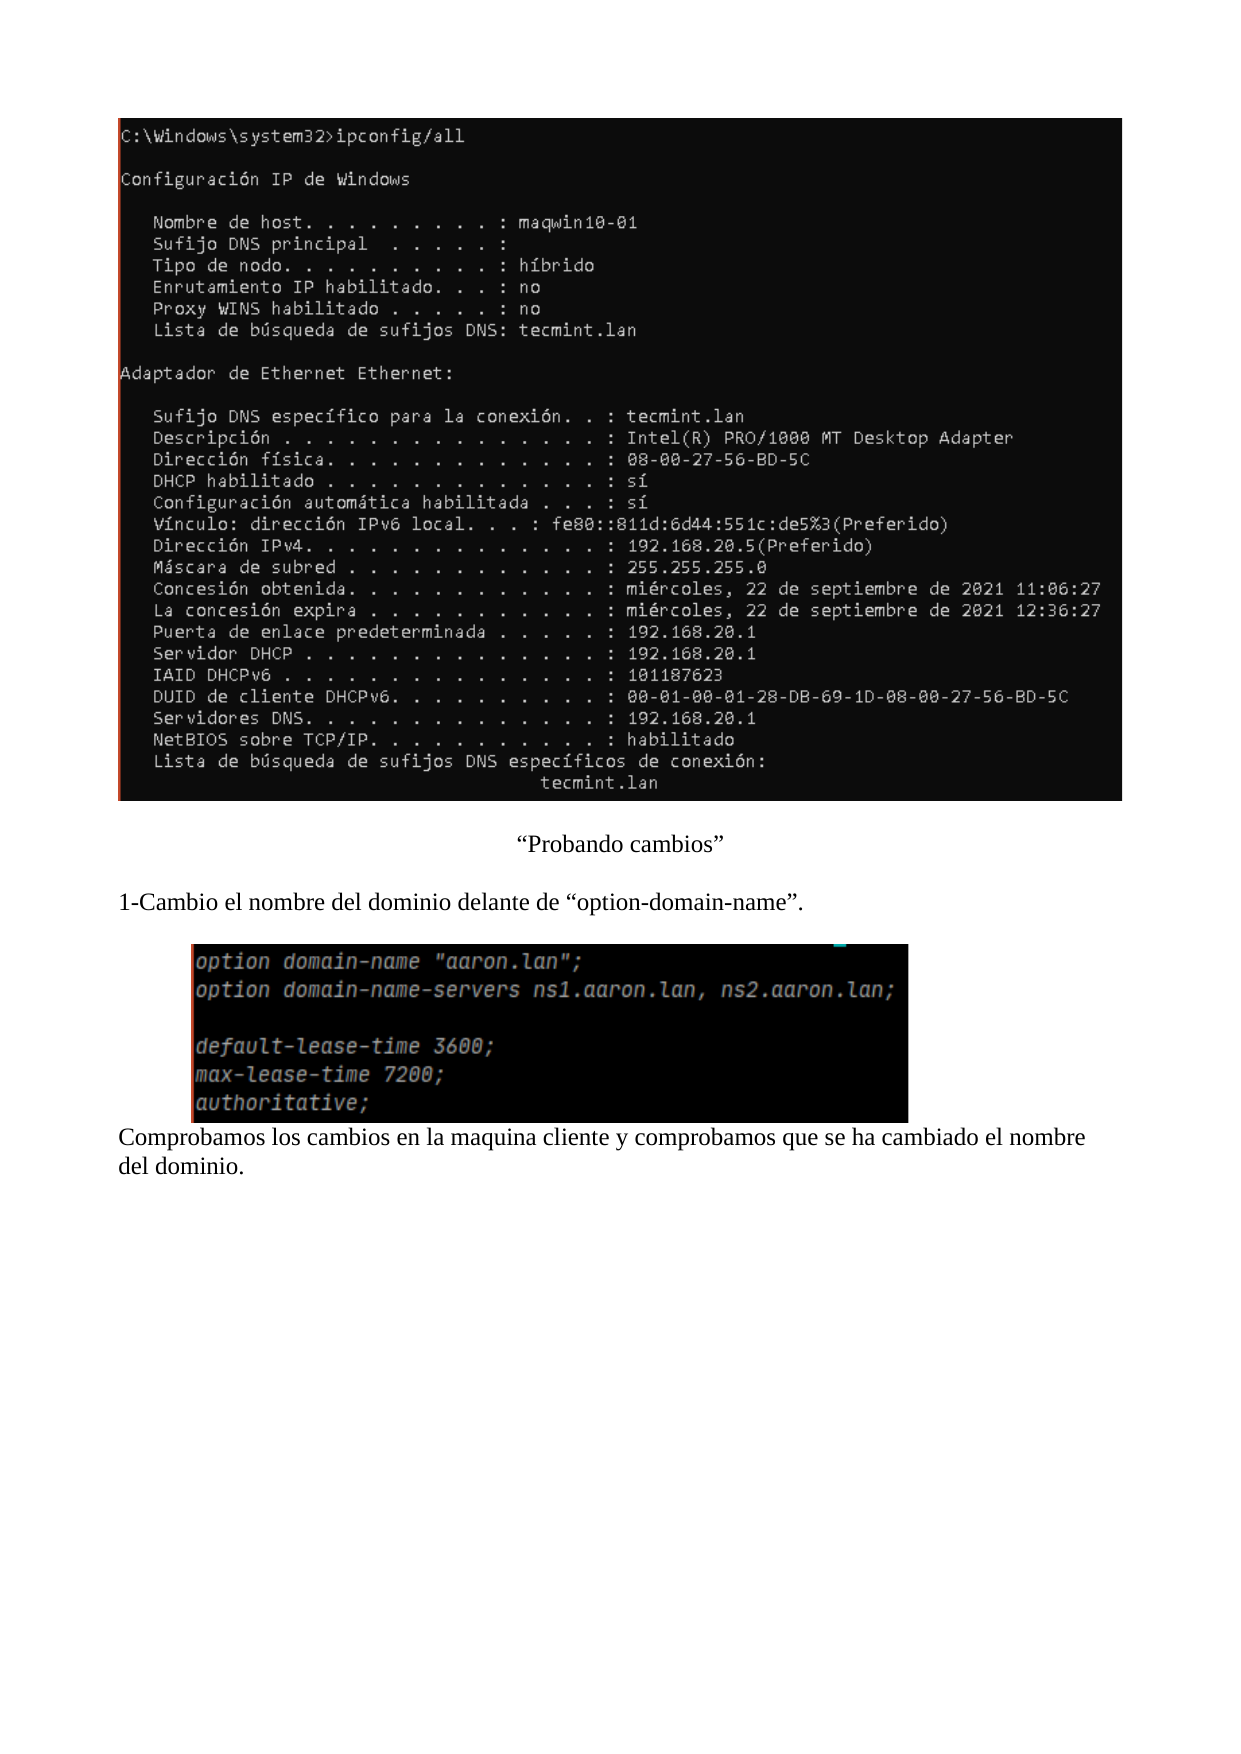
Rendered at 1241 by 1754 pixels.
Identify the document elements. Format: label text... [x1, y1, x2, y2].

picture [191, 944, 909, 1123]
text Comprobamos los cambios en la maquina cliente y comprobamos que se ha cambiado el nombre del dominio. [118, 1080, 1122, 1180]
text “Probando cambios” [118, 829, 1122, 858]
text 1-Cambio el nombre del dominio delante de “option-domain-name”. [118, 887, 1122, 915]
picture [118, 118, 1123, 801]
